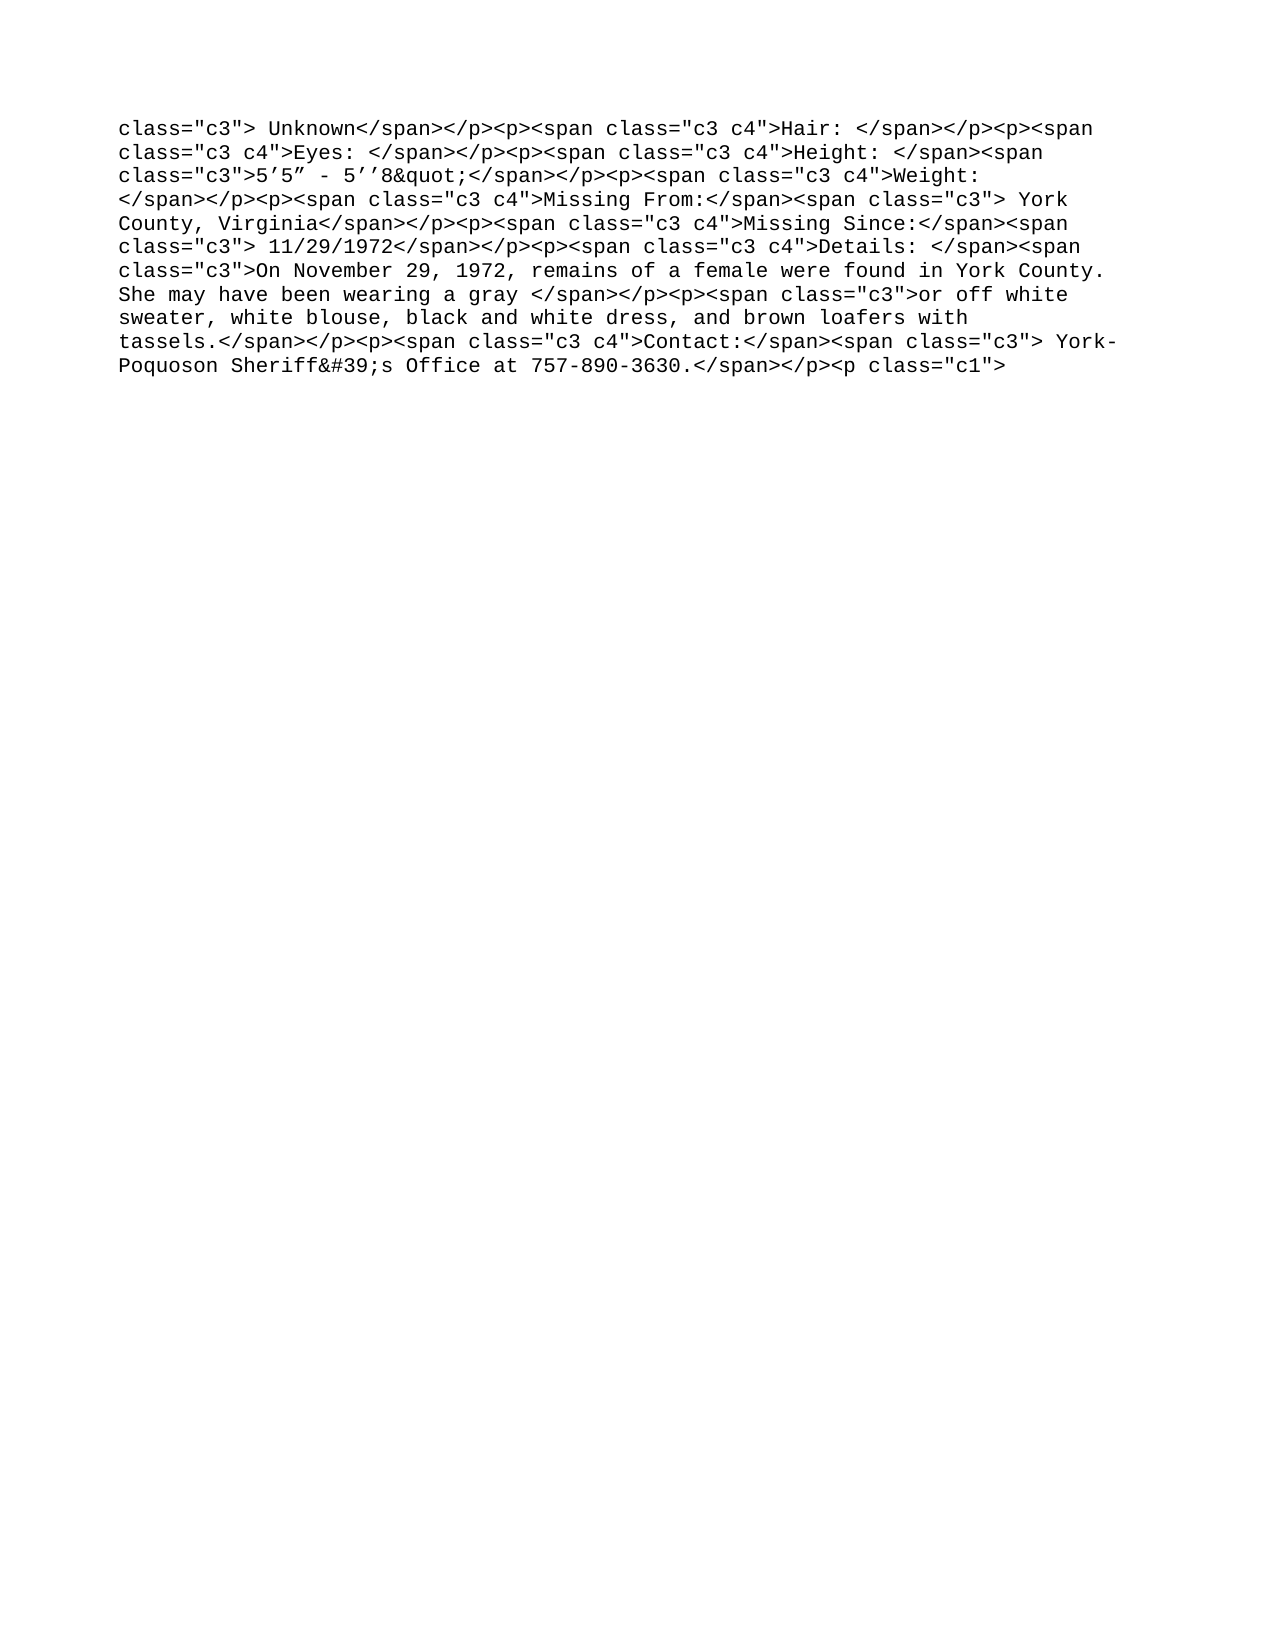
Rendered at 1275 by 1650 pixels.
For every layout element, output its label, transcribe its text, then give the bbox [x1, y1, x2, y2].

text class="c3"> Unknown</span></p><p><span class="c3 c4">Hair: </span></p><p><span class="c3 c4">Eyes: </span></p><p><span class="c3 c4">Height: </span><span class="c3">5’5” - 5’’8&quot;</span></p><p><span class="c3 c4">Weight: </span></p><p><span class="c3 c4">Missing From:</span><span class="c3"> York County, Virginia</span></p><p><span class="c3 c4">Missing Since:</span><span class="c3"> 11/29/1972</span></p><p><span class="c3 c4">Details: </span><span class="c3">On November 29, 1972, remains of a female were found in York County. She may have been wearing a gray </span></p><p><span class="c3">or off white sweater, white blouse, black and white dress, and brown loafers with tassels.</span></p><p><span class="c3 c4">Contact:</span><span class="c3"> York-Poquoson Sheriff&#39;s Office at 757-890-3630.</span></p><p class="c1"> [118, 118, 1157, 378]
